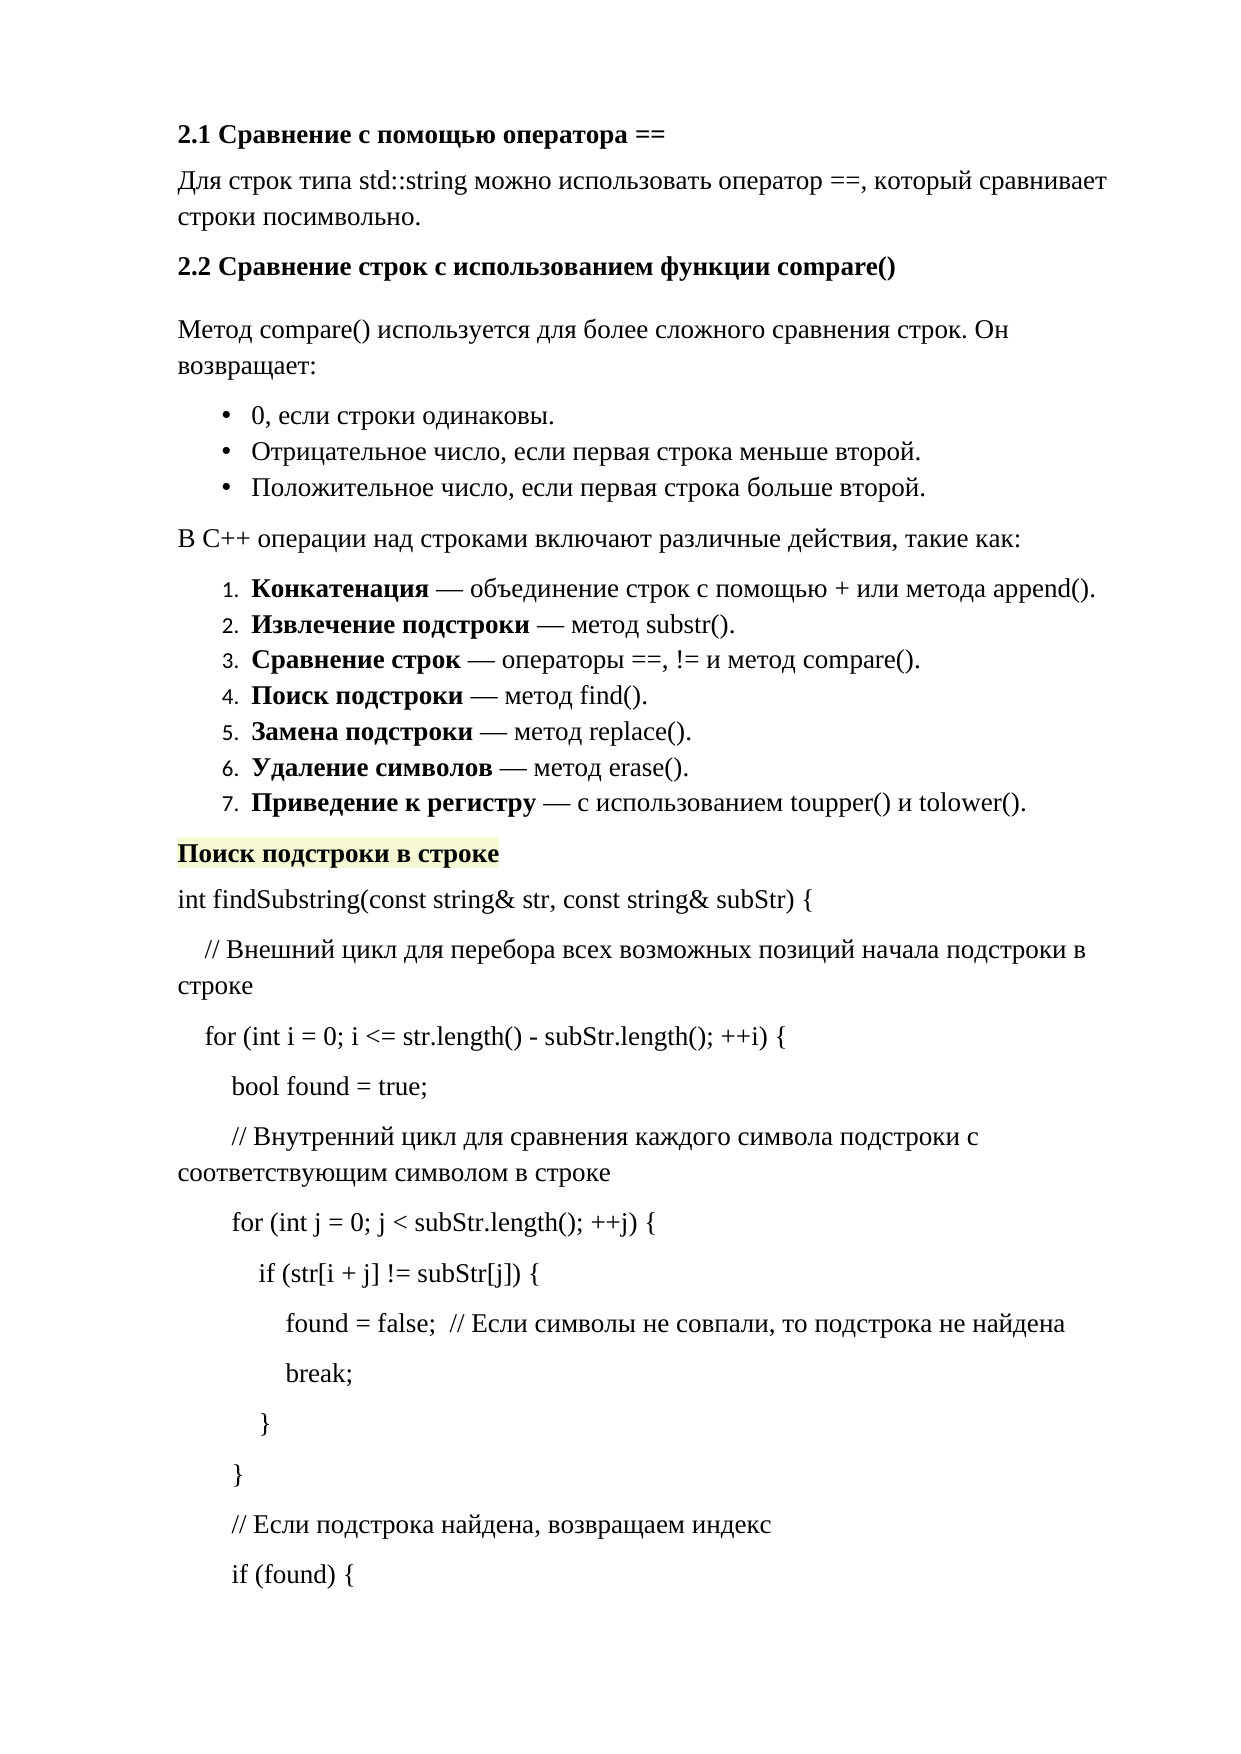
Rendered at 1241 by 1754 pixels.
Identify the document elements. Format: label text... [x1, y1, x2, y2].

list Удаление символов — метод erase(). [222, 751, 1152, 782]
list Приведение к регистру — с использованием toupper() и tolower(). [222, 786, 1152, 817]
subtitle 2.1 Сравнение с помощью оператора == [177, 118, 1152, 149]
list Замена подстроки — метод replace(). [222, 715, 1152, 746]
text } [177, 1408, 1152, 1439]
text // Внутренний цикл для сравнения каждого символа подстроки с соответствующим символом в строке [177, 1120, 1152, 1187]
text for (int j = 0; j < subStr.length(); ++j) { [177, 1206, 1152, 1237]
text // Если подстрока найдена, возвращаем индекс [177, 1508, 1152, 1539]
text } [177, 1458, 1152, 1489]
text found = false; // Если символы не совпали, то подстрока не найдена [177, 1307, 1152, 1338]
list Извлечение подстроки — метод substr(). [222, 608, 1152, 639]
text Для строк типа std::string можно использовать оператор ==, который сравнивает строки посимвольно. [177, 164, 1152, 231]
text if (str[i + j] != subStr[j]) { [177, 1257, 1152, 1288]
list Отрицательное число, если первая строка меньше второй. [222, 435, 1152, 466]
subtitle 2.2 Сравнение строк с использованием функции compare() [177, 250, 1152, 281]
list 0, если строки одинаковы. [222, 399, 1152, 431]
list Сравнение строк — операторы ==, != и метод compare(). [222, 643, 1152, 674]
list Поиск подстроки — метод find(). [222, 679, 1152, 710]
text int findSubstring(const string& str, const string& subStr) { [177, 883, 1152, 914]
text for (int i = 0; i <= str.length() - subStr.length(); ++i) { [177, 1020, 1152, 1051]
text Метод compare() используется для более сложного сравнения строк. Он возвращает: [177, 313, 1152, 380]
text if (found) { [177, 1558, 1152, 1590]
list Поиск подстроки в строке [177, 837, 1152, 868]
text bool found = true; [177, 1070, 1152, 1101]
text // Внешний цикл для перебора всех возможных позиций начала подстроки в строке [177, 934, 1152, 1001]
text В C++ операции над строками включают различные действия, такие как: [177, 522, 1152, 553]
list Положительное число, если первая строка больше второй. [222, 471, 1152, 502]
text break; [177, 1357, 1152, 1388]
list Конкатенация — объединение строк с помощью + или метода append(). [222, 572, 1152, 603]
